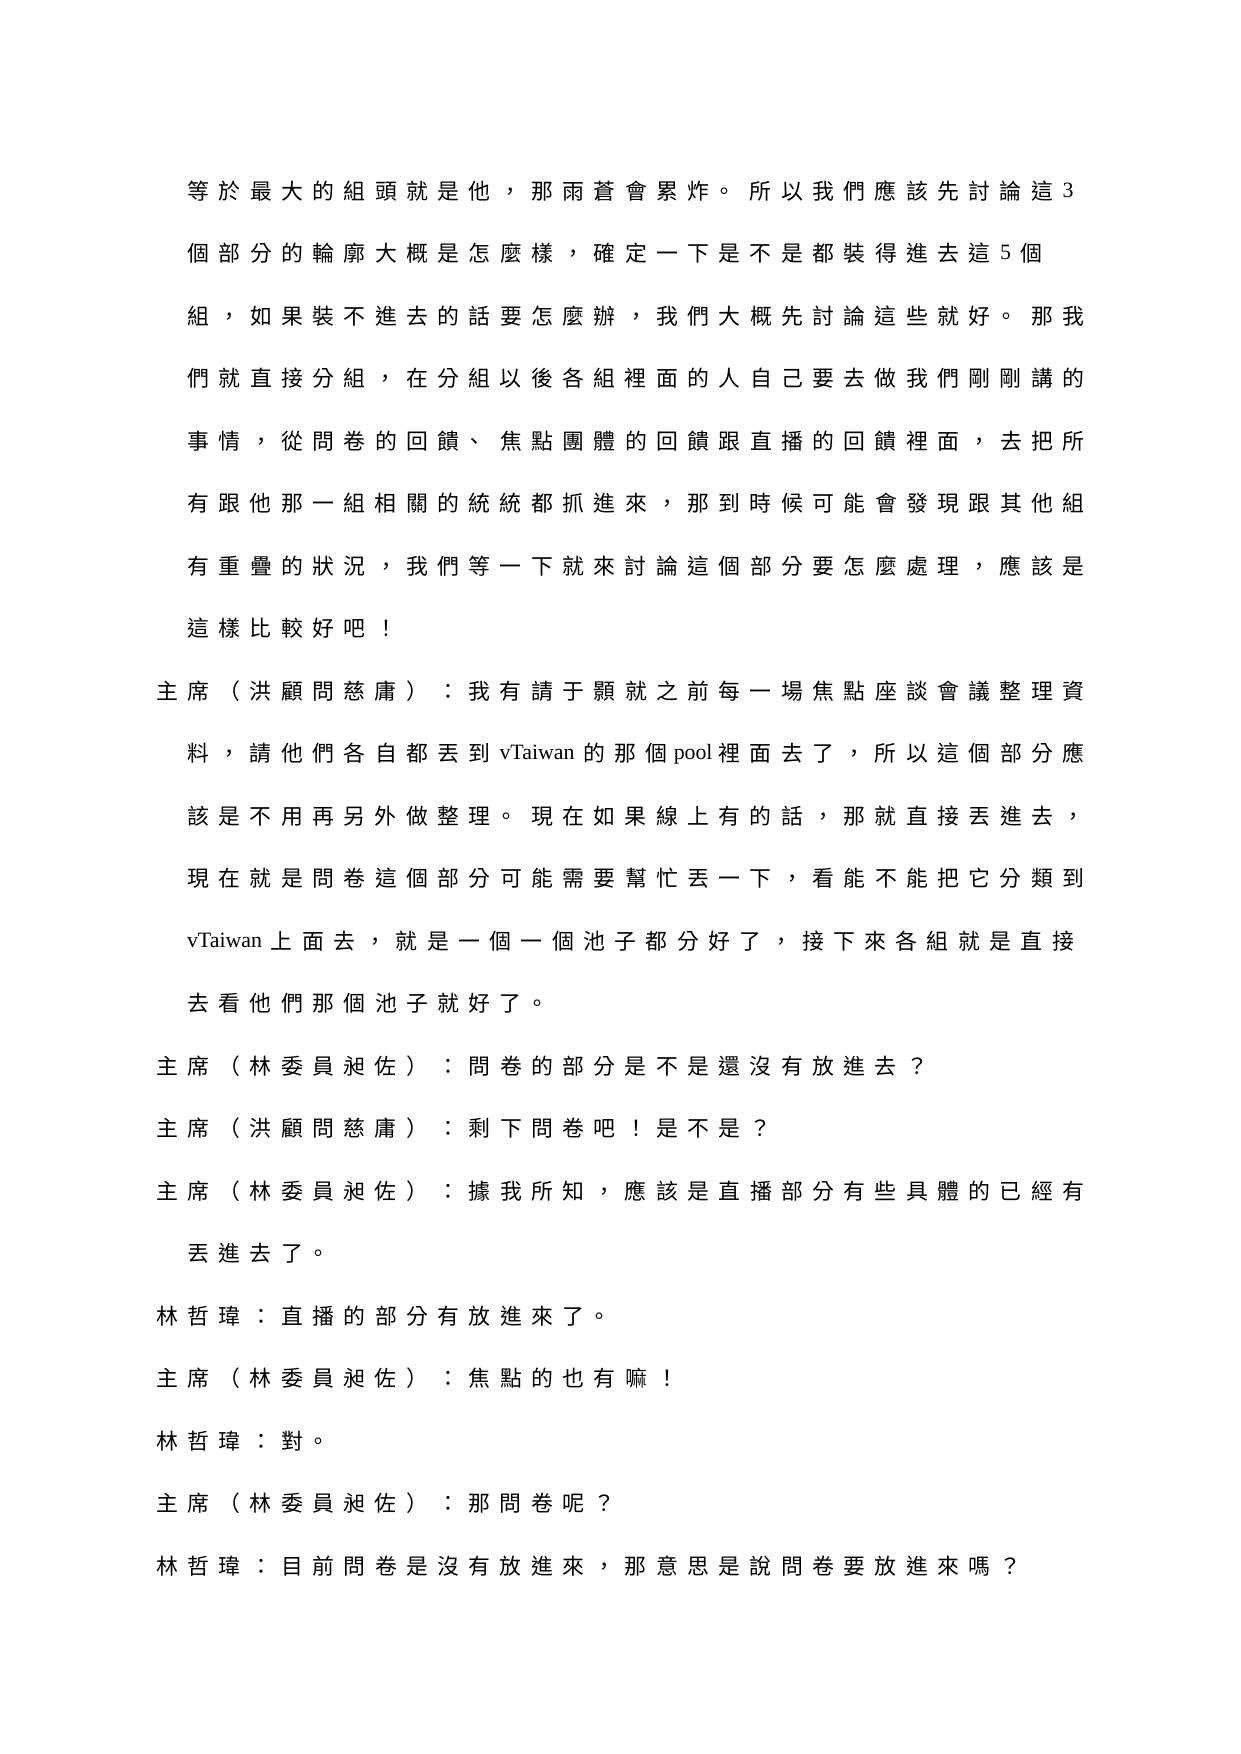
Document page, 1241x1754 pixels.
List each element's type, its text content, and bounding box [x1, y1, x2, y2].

text 主席（林委員昶佐）：據我所知，應該是直播部分有些具體的已經有丟進去了。 [151, 1158, 1089, 1283]
text 主席（洪顧問慈庸）：剩下問卷吧！是不是？ [151, 1096, 1089, 1158]
text 林哲瑋：對。 [151, 1408, 1089, 1471]
text 主席（林委員昶佐）：焦點的也有嘛！ [151, 1346, 1089, 1408]
text 主席（洪顧問慈庸）：我有請于顥就之前每一場焦點座談會議整理資料，請他們各自都丟到vTaiwan的那個pool裡面去了，所以這個部分應該是不用再另外做整理。現在如果線上有的話，那就直接丟進去，現在就是問卷這個部分可能需要幫忙丟一下，看能不能把它分類到vTaiwan上面去，就是一個一個池子都分好了，接下來各組就是直接去看他們那個池子就好了。 [151, 658, 1089, 1033]
text 等於最大的組頭就是他，那雨蒼會累炸。所以我們應該先討論這3個部分的輪廓大概是怎麼樣，確定一下是不是都裝得進去這5個組，如果裝不進去的話要怎麼辦，我們大概先討論這些就好。那我們就直接分組，在分組以後各組裡面的人自己要去做我們剛剛講的事情，從問卷的回饋、焦點團體的回饋跟直播的回饋裡面，去把所有跟他那一組相關的統統都抓進來，那到時候可能會發現跟其他組有重疊的狀況，我們等一下就來討論這個部分要怎麼處理，應該是這樣比較好吧！ [151, 158, 1089, 658]
text 主席（林委員昶佐）：那問卷呢？ [151, 1471, 1089, 1533]
text 林哲瑋：目前問卷是沒有放進來，那意思是說問卷要放進來嗎？ [151, 1533, 1089, 1596]
text 主席（林委員昶佐）：問卷的部分是不是還沒有放進去？ [151, 1033, 1089, 1096]
text 林哲瑋：直播的部分有放進來了。 [151, 1283, 1089, 1346]
